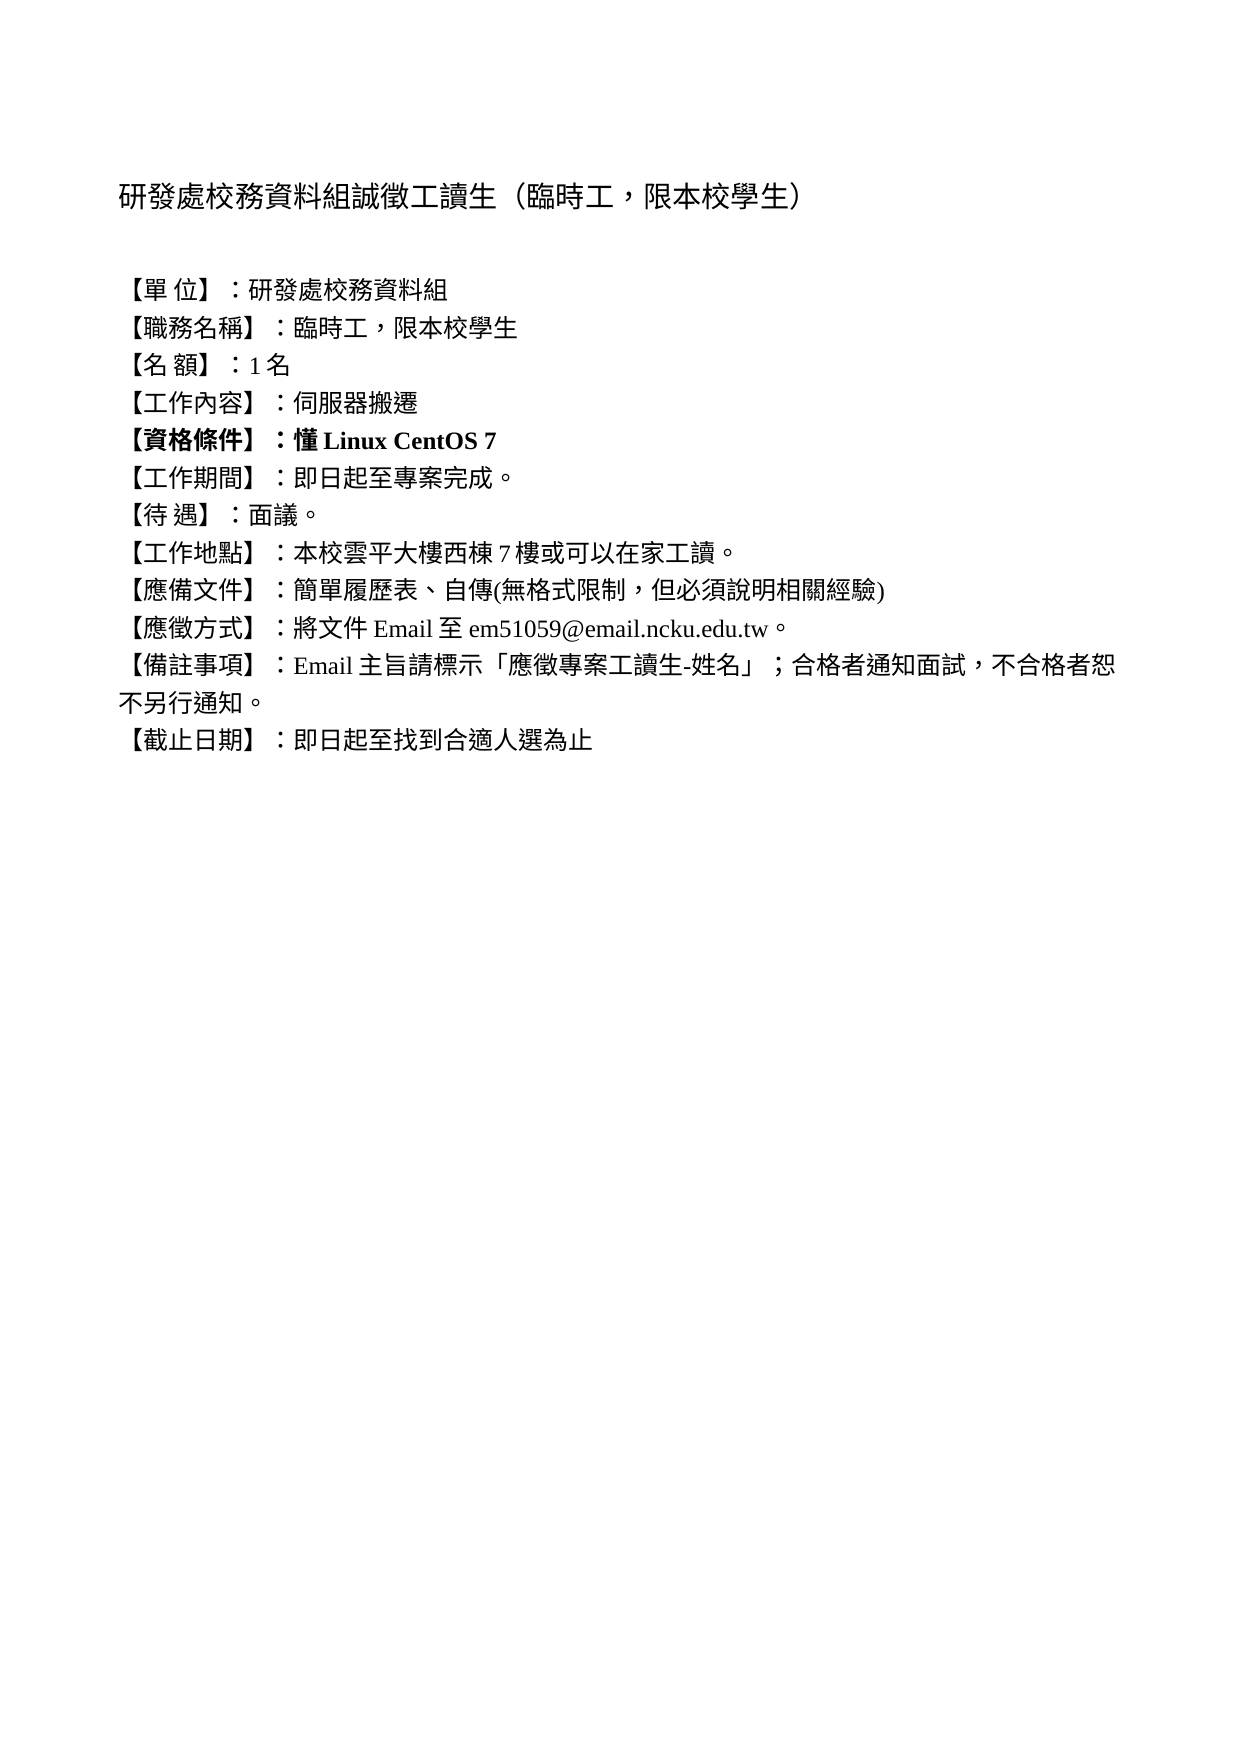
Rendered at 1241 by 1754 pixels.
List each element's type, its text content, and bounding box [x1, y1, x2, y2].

text 【應徵方式】：將文件Email至 em51059@email.ncku.edu.tw。 【備註事項】：Email主旨請標示「應徵專案工讀生-姓名」；合格者通知面試，不合格者恕不另行通知。 【截止日期】：即日起至找到合適人選為止 [118, 607, 1122, 757]
text 研發處校務資料組誠徵工讀生（臨時工，限本校學生） [118, 157, 1122, 232]
text 【單 位】：研發處校務資料組 [118, 270, 1122, 307]
text 【職務名稱】：臨時工，限本校學生 【名 額】：1名 [118, 307, 1122, 382]
text 【工作期間】：即日起至專案完成。 【待 遇】：面議。 【工作地點】：本校雲平大樓西棟7樓或可以在家工讀。 【應備文件】：簡單履歷表、自傳(無格式限制，但必須說明相關經驗) [118, 457, 1122, 607]
text 【工作內容】：伺服器搬遷 【資格條件】：懂Linux CentOS 7 [118, 382, 1122, 457]
